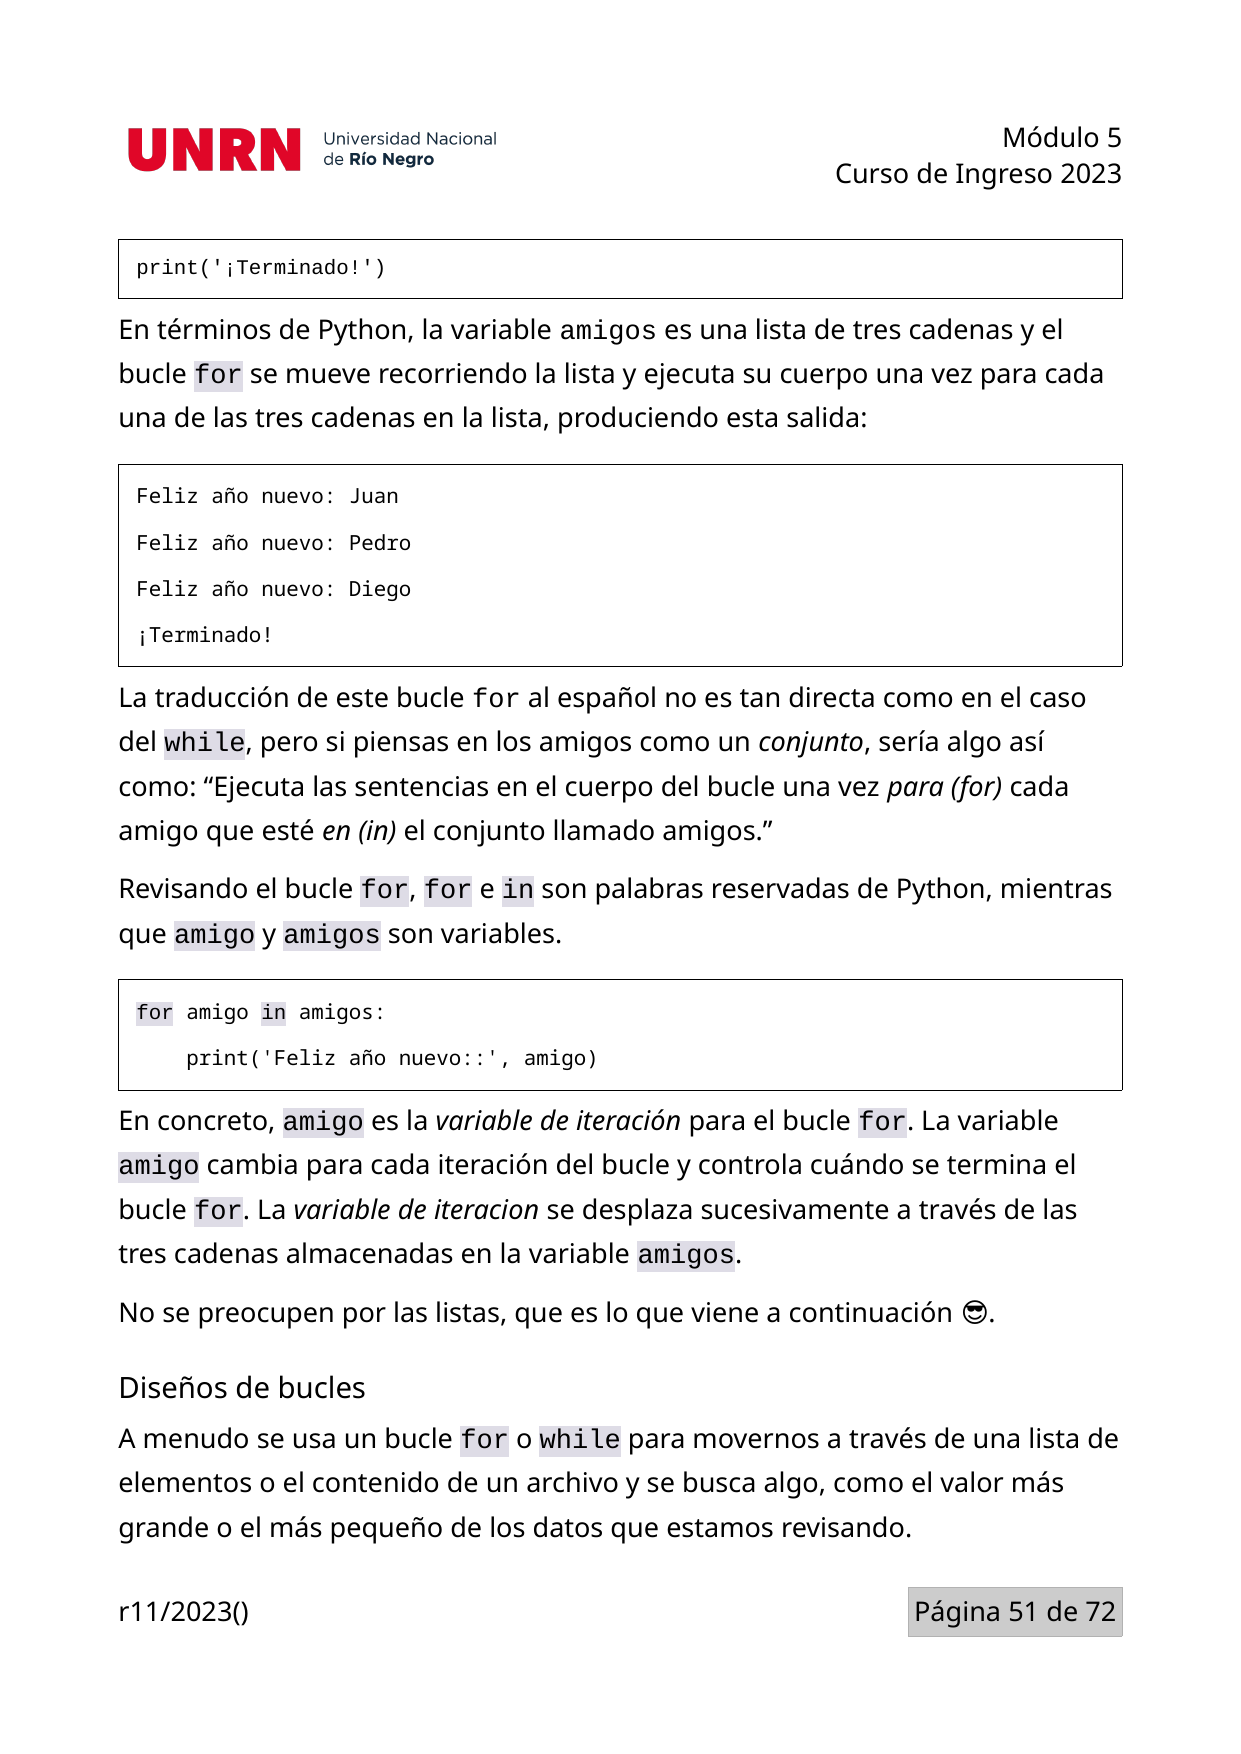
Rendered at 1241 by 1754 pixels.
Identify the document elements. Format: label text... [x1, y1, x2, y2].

text Feliz año nuevo: Diego [119, 556, 1122, 602]
text for amigo in amigos: [119, 980, 1122, 1026]
text En concreto, amigo es la variable de iteración para el bucle for. La variable amigo cambia para cada iteración del bucle y controla cuándo se termina el bucle for. La variable de iteracion se desplaza sucesivamente a través de las tres cadenas almacenadas en la variable amigos. [118, 1101, 1122, 1272]
text A menudo se usa un bucle for o while para movernos a través de una lista de elementos o el contenido de un archivo y se busca algo, como el valor más grande o el más pequeño de los datos que estamos revisando. [118, 1419, 1122, 1545]
subtitle Diseños de bucles [118, 1367, 1122, 1407]
text En términos de Python, la variable amigos es una lista de tres cadenas y el bucle for se mueve recorriendo la lista y ejecuta su cuerpo una vez para cada una de las tres cadenas en la lista, produciendo esta salida: [118, 310, 1122, 436]
text print('¡Terminado!') [119, 240, 1122, 298]
text ¡Terminado! [119, 602, 1122, 666]
text print('Feliz año nuevo::', amigo) [119, 1026, 1122, 1090]
text Feliz año nuevo: Pedro [119, 510, 1122, 556]
text Feliz año nuevo: Juan [119, 465, 1122, 510]
picture [118, 118, 505, 180]
text No se preocupen por las listas, que es lo que viene a continuación 😎. [118, 1294, 1122, 1331]
text Revisando el bucle for, for e in son palabras reservadas de Python, mientras que amigo y amigos son variables. [118, 870, 1122, 951]
text La traducción de este bucle for al español no es tan directa como en el caso del while, pero si piensas en los amigos como un conjunto, sería algo así como: “Ejecuta las sentencias en el cuerpo del bucle una vez para (for) cada amigo que esté en (in) el conjunto llamado amigos.” [118, 678, 1122, 848]
